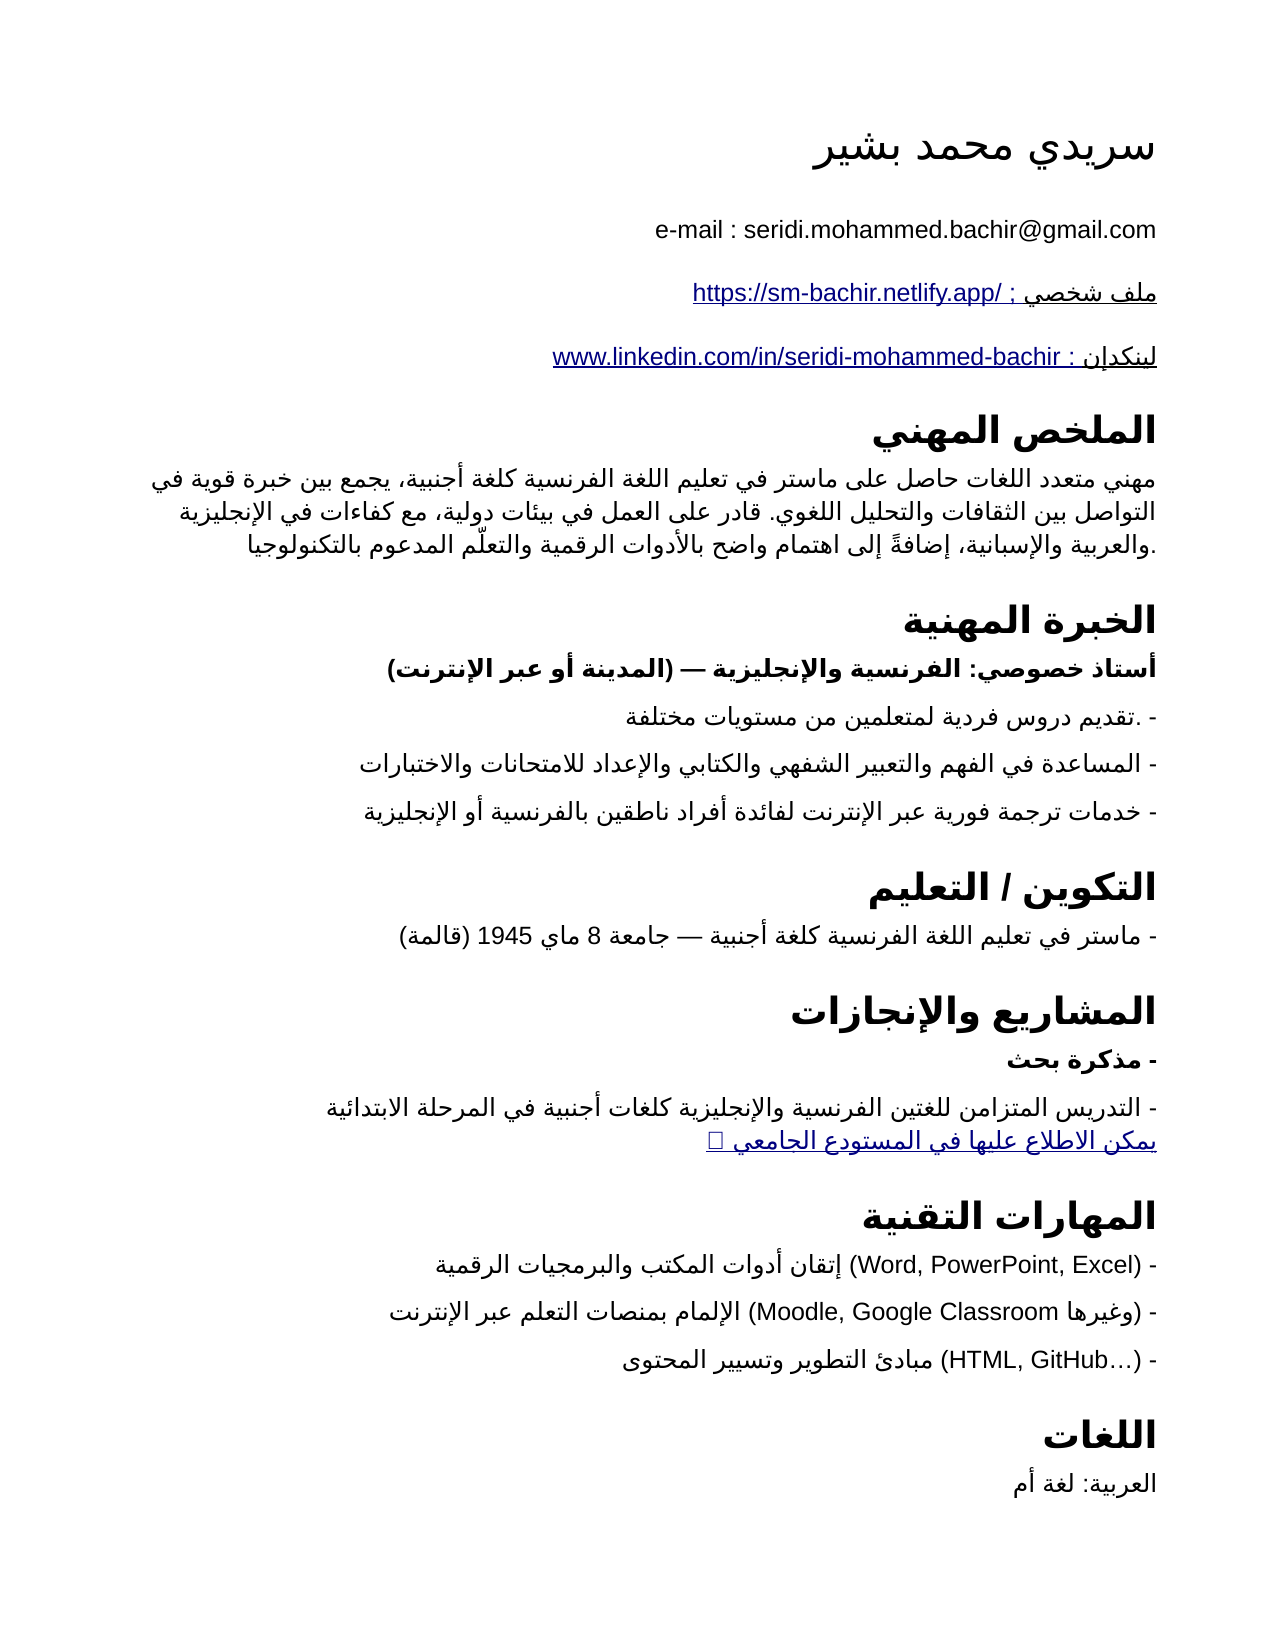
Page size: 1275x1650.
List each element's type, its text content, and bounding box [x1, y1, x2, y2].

list العربية: لغة أم [162, 1469, 1157, 1498]
text سريدي محمد بشير [118, 118, 1157, 168]
text e-mail : seridi.mohammed.bachir@gmail.com [118, 215, 1157, 244]
text المساعدة في الفهم والتعبير الشفهي والكتابي والإعداد للامتحانات والاختبارات - [118, 749, 1157, 778]
text أستاذ خصوصي: الفرنسية والإنجليزية — (المدينة أو عبر الإنترنت) [118, 654, 1157, 683]
subtitle الملخص المهني [118, 408, 1157, 452]
subtitle اللغات [118, 1413, 1157, 1457]
text مبادئ التطوير وتسيير المحتوى (HTML, GitHub…) - [118, 1345, 1157, 1374]
text تقديم دروس فردية لمتعلمين من مستويات مختلفة. - [118, 702, 1157, 731]
subtitle المهارات التقنية [118, 1194, 1157, 1237]
text مذكرة بحث - [118, 1045, 1157, 1074]
text مهني متعدد اللغات حاصل على ماستر في تعليم اللغة الفرنسية كلغة أجنبية، يجمع بين خبرة قوية في التواصل بين الثقافات والتحليل اللغوي. قادر على العمل في بيئات دولية، مع كفاءات في الإنجليزية والعربية والإسبانية، إضافةً إلى اهتمام واضح بالأدوات الرقمية والتعلّم المدعوم بالتكنولوجيا. [118, 464, 1157, 559]
subtitle التكوين / التعليم [118, 865, 1157, 908]
text ماستر في تعليم اللغة الفرنسية كلغة أجنبية — جامعة 8 ماي 1945 (قالمة) - [118, 921, 1157, 950]
text التدريس المتزامن للغتين الفرنسية والإنجليزية كلغات أجنبية في المرحلة الابتدائية - 🔗 يمكن الاطلاع عليها في المستودع الجامعي [118, 1093, 1157, 1154]
text خدمات ترجمة فورية عبر الإنترنت لفائدة أفراد ناطقين بالفرنسية أو الإنجليزية - [118, 797, 1157, 826]
text https://sm-bachir.netlify.app/ ; ملف شخصي [118, 278, 1157, 307]
text الإلمام بمنصات التعلم عبر الإنترنت (Moodle, Google Classroom وغيرها) - [118, 1297, 1157, 1326]
text إتقان أدوات المكتب والبرمجيات الرقمية (Word, PowerPoint, Excel) - [118, 1250, 1157, 1278]
subtitle الخبرة المهنية [118, 598, 1157, 642]
subtitle المشاريع والإنجازات [118, 989, 1157, 1033]
text www.linkedin.com/in/seridi-mohammed-bachir : لينكدإن [118, 342, 1157, 370]
